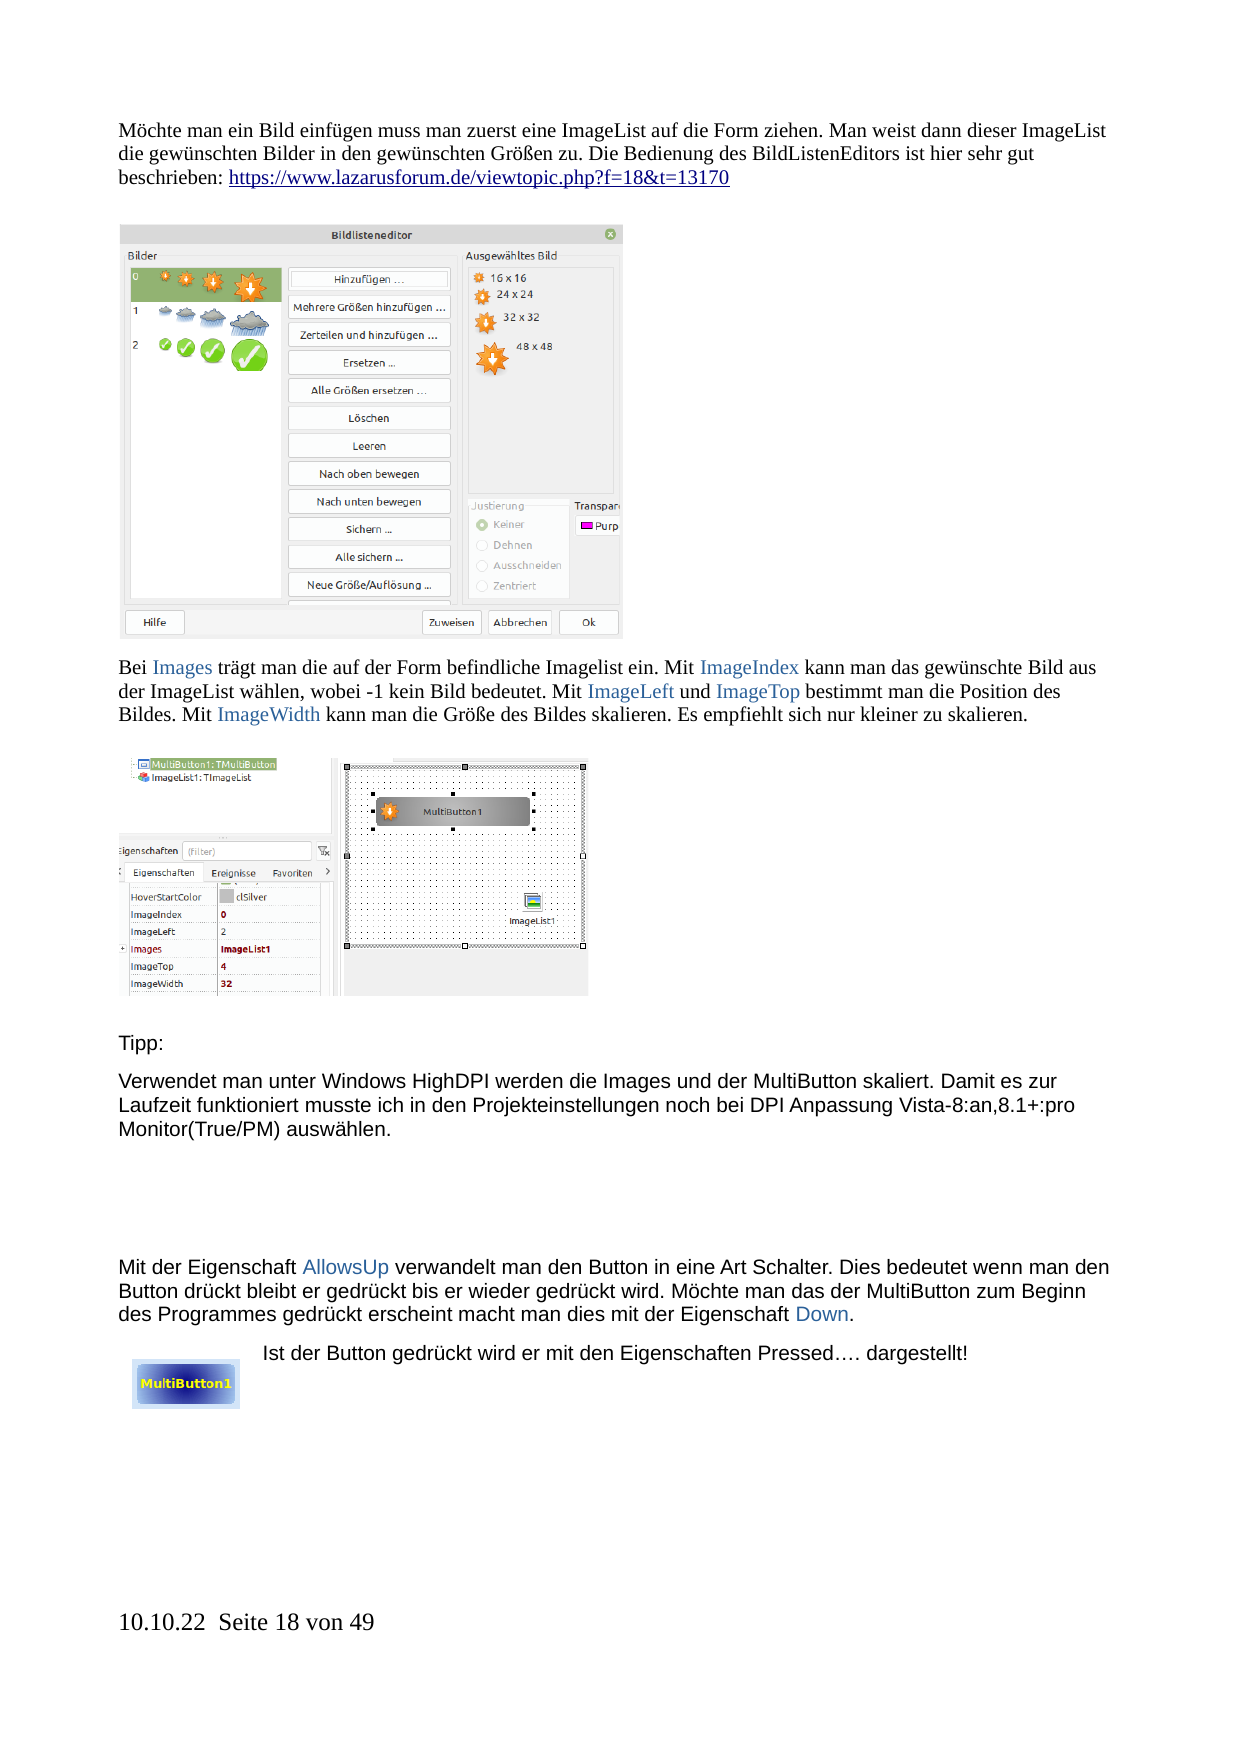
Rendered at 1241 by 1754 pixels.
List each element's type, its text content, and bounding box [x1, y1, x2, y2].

picture [119, 224, 623, 639]
text Bei Images trägt man die auf der Form befindliche Imagelist ein. Mit ImageIndex kann man das gewünschte Bild aus der ImageList wählen, wobei -1 kein Bild bedeutet. Mit ImageLeft und ImageTop bestimmt man die Position des Bildes. Mit ImageWidth kann man die Größe des Bildes skalieren. Es empfiehlt sich nur kleiner zu skalieren. [118, 656, 1122, 727]
picture [119, 758, 589, 996]
text Tipp: [118, 1032, 1122, 1056]
text Ist der Button gedrückt wird er mit den Eigenschaften Pressed…. dargestellt! [118, 1341, 1122, 1365]
text Verwendet man unter Windows HighDPI werden die Images und der MultiButton skaliert. Damit es zur Laufzeit funktioniert musste ich in den Projekteinstellungen noch bei DPI Anpassung Vista-8:an,8.1+:pro Monitor(True/PM) auswählen. [118, 1070, 1122, 1165]
text Möchte man ein Bild einfügen muss man zuerst eine ImageList auf die Form ziehen. Man weist dann dieser ImageList die gewünschten Bilder in den gewünschten Größen zu. Die Bedienung des BildListenEditors ist hier sehr gut beschrieben: https://www.lazarusforum.de/viewtopic.php?f=18&t=13170 [118, 118, 1122, 189]
text Mit der Eigenschaft AllowsUp verwandelt man den Button in eine Art Schalter. Dies bedeutet wenn man den Button drückt bleibt er gedrückt bis er wieder gedrückt wird. Möchte man das der MultiButton zum Beginn des Programmes gedrückt erscheint macht man dies mit der Eigenschaft Down. [118, 1256, 1122, 1327]
picture [120, 1348, 251, 1415]
